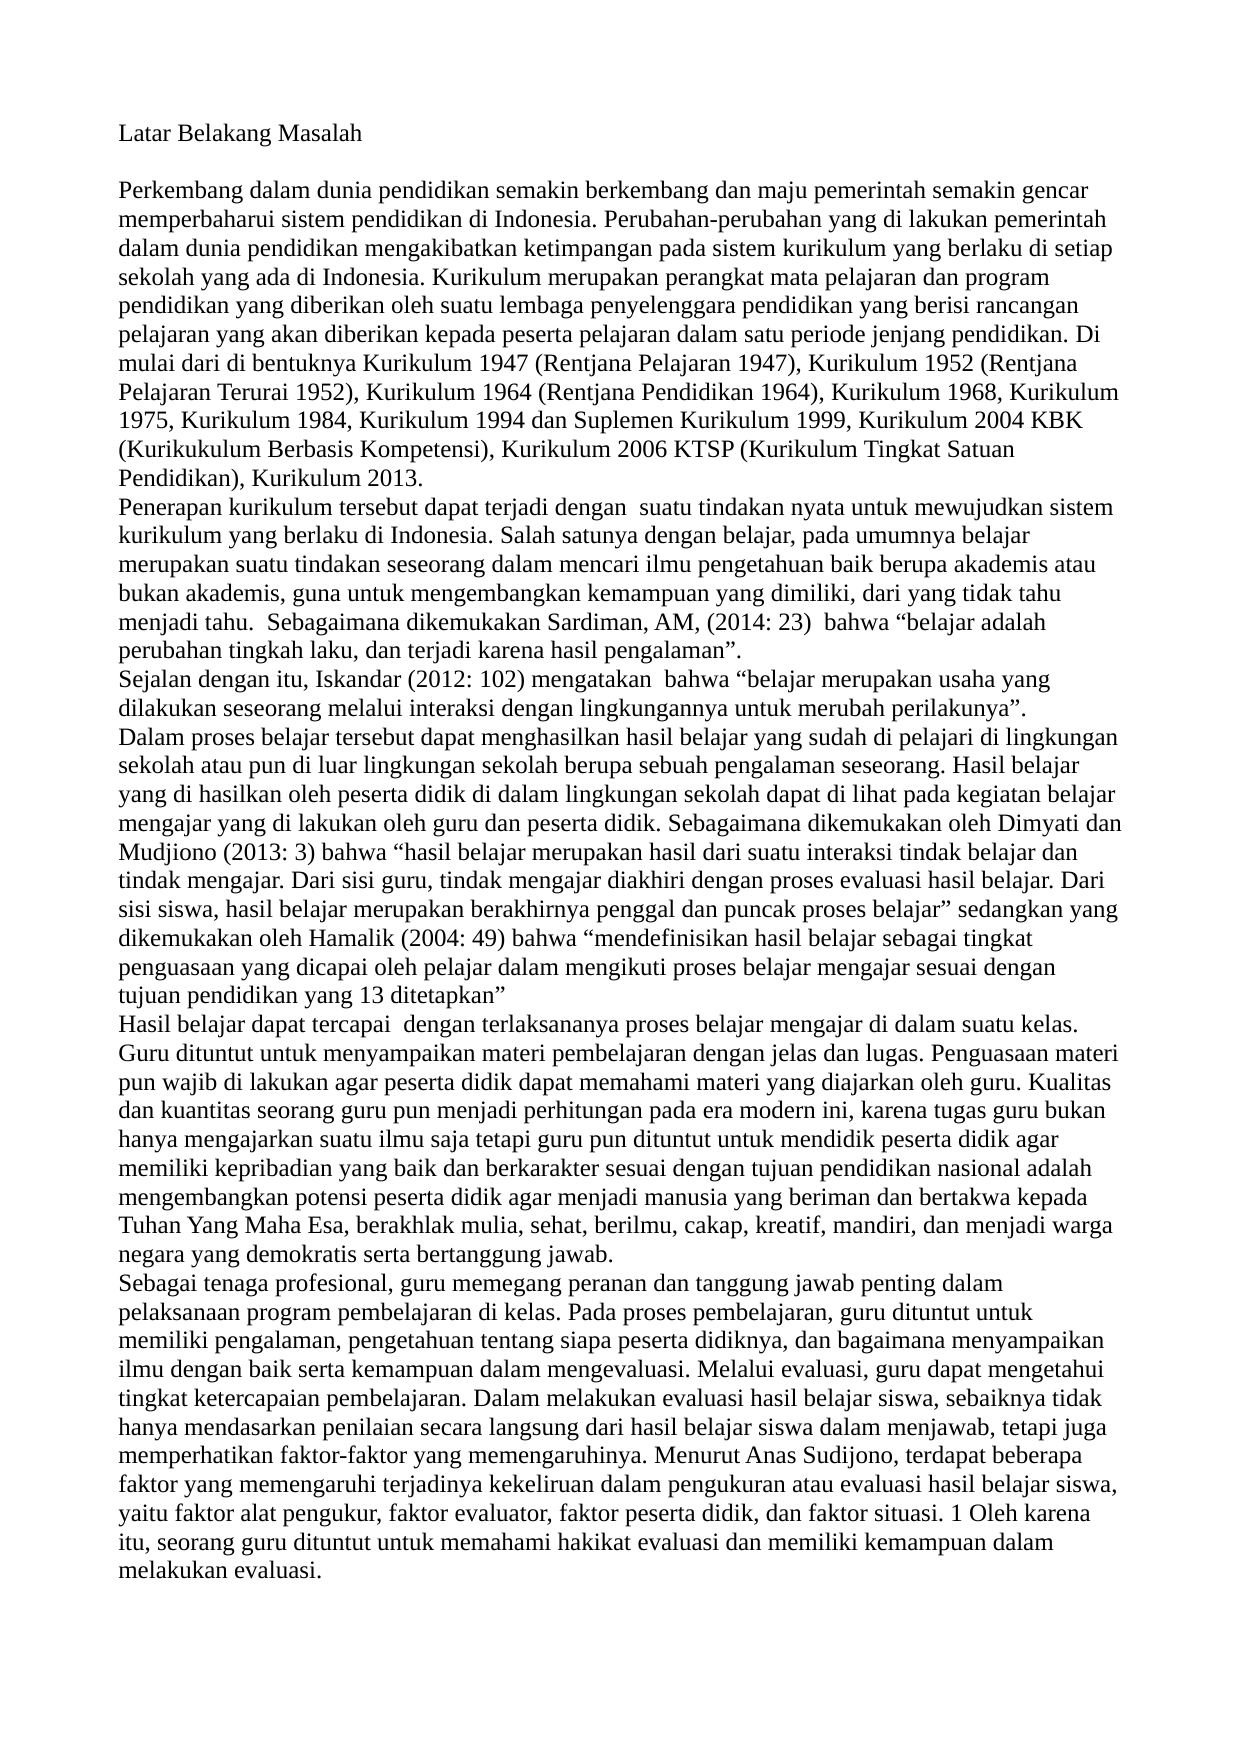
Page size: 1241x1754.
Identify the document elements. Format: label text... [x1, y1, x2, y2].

text Sebagai tenaga profesional, guru memegang peranan dan tanggung jawab penting dalam pelaksanaan program pembelajaran di kelas. Pada proses pembelajaran, guru dituntut untuk memiliki pengalaman, pengetahuan tentang siapa peserta didiknya, dan bagaimana menyampaikan ilmu dengan baik serta kemampuan dalam mengevaluasi. Melalui evaluasi, guru dapat mengetahui tingkat ketercapaian pembelajaran. Dalam melakukan evaluasi hasil belajar siswa, sebaiknya tidak hanya mendasarkan penilaian secara langsung dari hasil belajar siswa dalam menjawab, tetapi juga memperhatikan faktor-faktor yang memengaruhinya. Menurut Anas Sudijono, terdapat beberapa faktor yang memengaruhi terjadinya kekeliruan dalam pengukuran atau evaluasi hasil belajar siswa, yaitu faktor alat pengukur, faktor evaluator, faktor peserta didik, dan faktor situasi. 1 Oleh karena itu, seorang guru dituntut untuk memahami hakikat evaluasi dan memiliki kemampuan dalam melakukan evaluasi. [118, 1268, 1122, 1584]
text Latar Belakang Masalah [118, 118, 1122, 147]
text Hasil belajar dapat tercapai dengan terlaksananya proses belajar mengajar di dalam suatu kelas. Guru dituntut untuk menyampaikan materi pembelajaran dengan jelas dan lugas. Penguasaan materi pun wajib di lakukan agar peserta didik dapat memahami materi yang diajarkan oleh guru. Kualitas dan kuantitas seorang guru pun menjadi perhitungan pada era modern ini, karena tugas guru bukan hanya mengajarkan suatu ilmu saja tetapi guru pun dituntut untuk mendidik peserta didik agar memiliki kepribadian yang baik dan berkarakter sesuai dengan tujuan pendidikan nasional adalah mengembangkan potensi peserta didik agar menjadi manusia yang beriman dan bertakwa kepada Tuhan Yang Maha Esa, berakhlak mulia, sehat, berilmu, cakap, kreatif, mandiri, dan menjadi warga negara yang demokratis serta bertanggung jawab. [118, 1009, 1122, 1268]
text Penerapan kurikulum tersebut dapat terjadi dengan suatu tindakan nyata untuk mewujudkan sistem kurikulum yang berlaku di Indonesia. Salah satunya dengan belajar, pada umumnya belajar merupakan suatu tindakan seseorang dalam mencari ilmu pengetahuan baik berupa akademis atau bukan akademis, guna untuk mengembangkan kemampuan yang dimiliki, dari yang tidak tahu menjadi tahu. Sebagaimana dikemukakan Sardiman, AM, (2014: 23) bahwa “belajar adalah perubahan tingkah laku, dan terjadi karena hasil pengalaman”. [118, 492, 1122, 664]
text Dalam proses belajar tersebut dapat menghasilkan hasil belajar yang sudah di pelajari di lingkungan sekolah atau pun di luar lingkungan sekolah berupa sebuah pengalaman seseorang. Hasil belajar yang di hasilkan oleh peserta didik di dalam lingkungan sekolah dapat di lihat pada kegiatan belajar mengajar yang di lakukan oleh guru dan peserta didik. Sebagaimana dikemukakan oleh Dimyati dan Mudjiono (2013: 3) bahwa “hasil belajar merupakan hasil dari suatu interaksi tindak belajar dan tindak mengajar. Dari sisi guru, tindak mengajar diakhiri dengan proses evaluasi hasil belajar. Dari sisi siswa, hasil belajar merupakan berakhirnya penggal dan puncak proses belajar” sedangkan yang dikemukakan oleh Hamalik (2004: 49) bahwa “mendefinisikan hasil belajar sebagai tingkat penguasaan yang dicapai oleh pelajar dalam mengikuti proses belajar mengajar sesuai dengan tujuan pendidikan yang 13 ditetapkan” [118, 722, 1122, 1009]
text Sejalan dengan itu, Iskandar (2012: 102) mengatakan bahwa “belajar merupakan usaha yang dilakukan seseorang melalui interaksi dengan lingkungannya untuk merubah perilakunya”. [118, 664, 1122, 722]
text Perkembang dalam dunia pendidikan semakin berkembang dan maju pemerintah semakin gencar memperbaharui sistem pendidikan di Indonesia. Perubahan-perubahan yang di lakukan pemerintah dalam dunia pendidikan mengakibatkan ketimpangan pada sistem kurikulum yang berlaku di setiap sekolah yang ada di Indonesia. Kurikulum merupakan perangkat mata pelajaran dan program pendidikan yang diberikan oleh suatu lembaga penyelenggara pendidikan yang berisi rancangan pelajaran yang akan diberikan kepada peserta pelajaran dalam satu periode jenjang pendidikan. Di mulai dari di bentuknya Kurikulum 1947 (Rentjana Pelajaran 1947), Kurikulum 1952 (Rentjana Pelajaran Terurai 1952), Kurikulum 1964 (Rentjana Pendidikan 1964), Kurikulum 1968, Kurikulum 1975, Kurikulum 1984, Kurikulum 1994 dan Suplemen Kurikulum 1999, Kurikulum 2004 KBK (Kurikukulum Berbasis Kompetensi), Kurikulum 2006 KTSP (Kurikulum Tingkat Satuan Pendidikan), Kurikulum 2013. [118, 176, 1122, 492]
